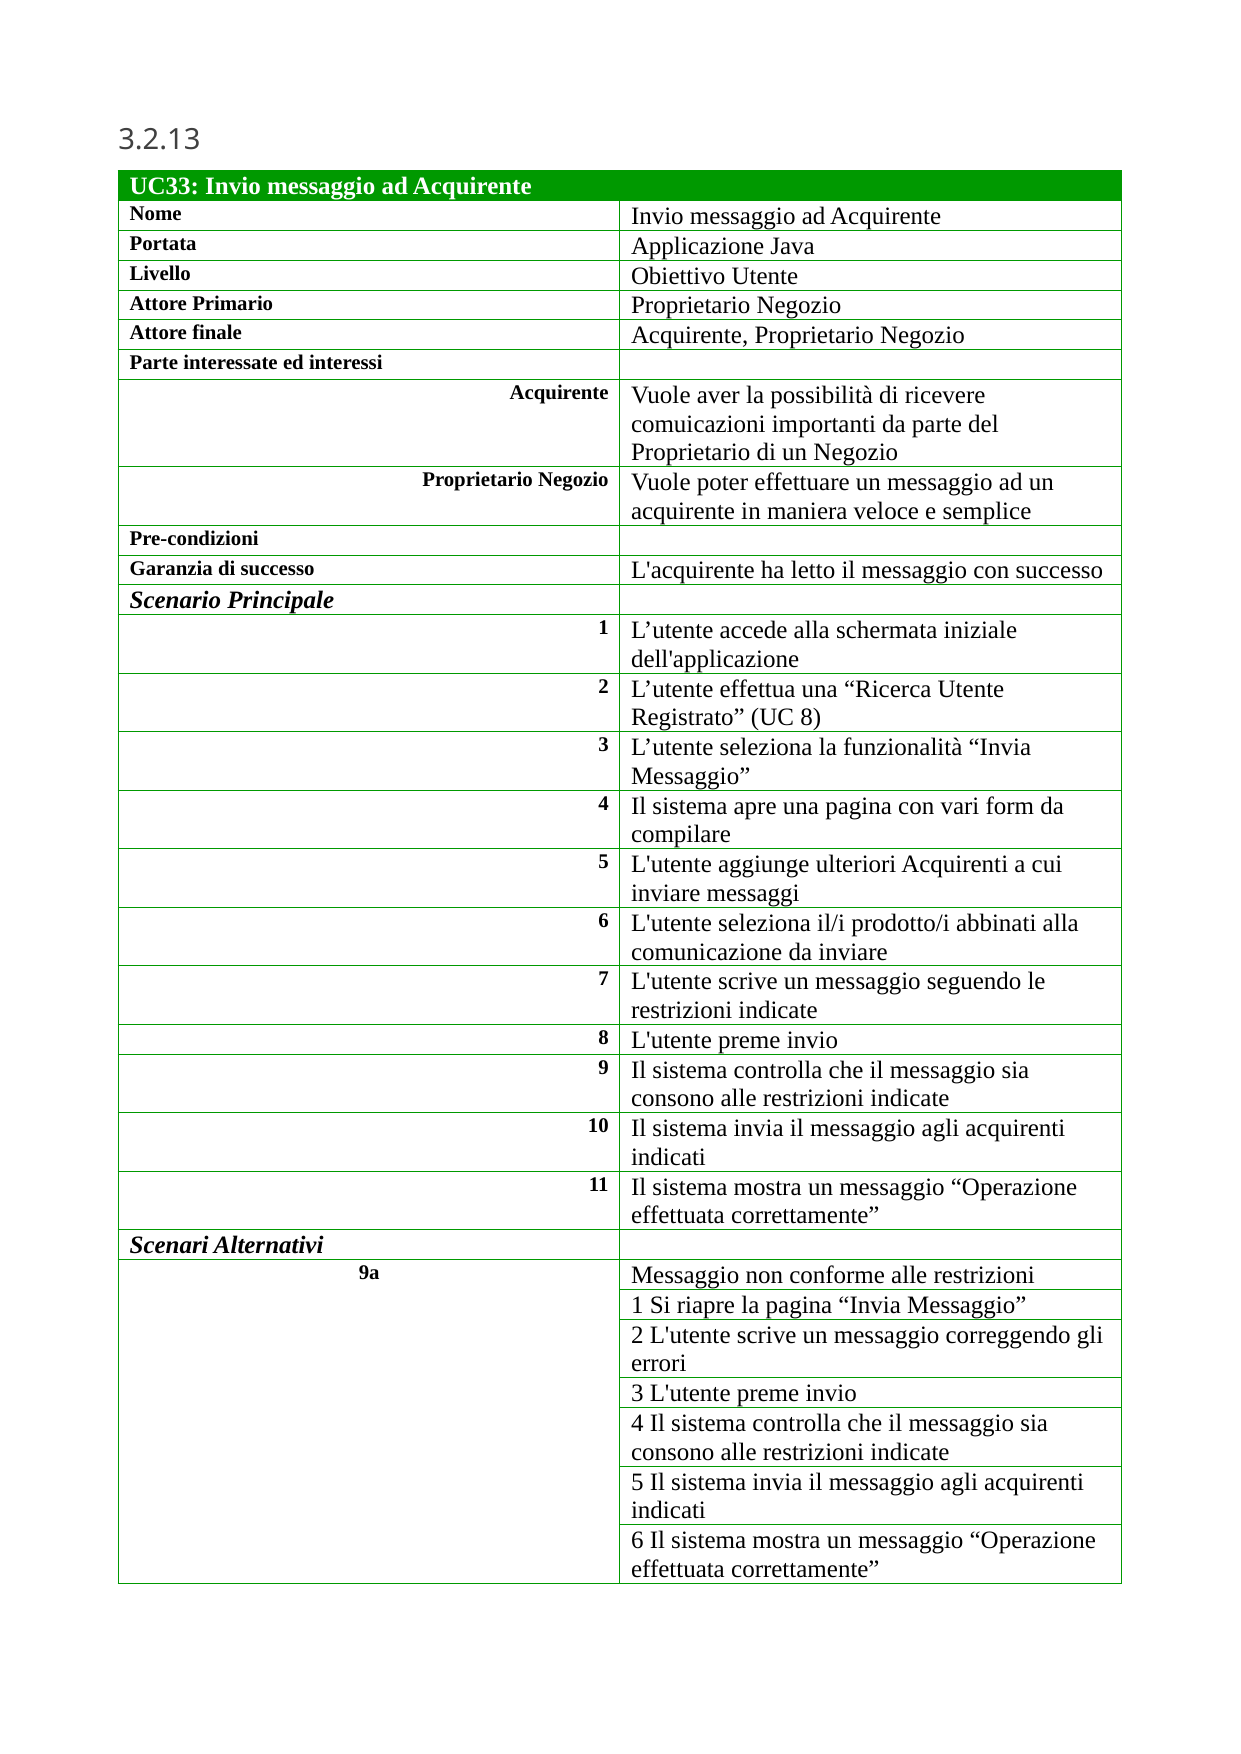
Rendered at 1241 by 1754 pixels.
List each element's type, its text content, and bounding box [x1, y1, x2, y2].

table_cell Il sistema apre una pagina con vari form da compilare [620, 791, 1121, 848]
table_cell Attore Primario [119, 291, 619, 319]
table_cell 2 L'utente scrive un messaggio correggendo gli errori [620, 1320, 1121, 1377]
table_cell Scenari Alternativi [119, 1230, 619, 1259]
table_cell L'utente preme invio [620, 1025, 1121, 1054]
table_cell 8 [119, 1025, 619, 1054]
table_cell 4 Il sistema controlla che il messaggio sia consono alle restrizioni indicate [620, 1408, 1121, 1466]
table_cell Acquirente, Proprietario Negozio [620, 320, 1121, 349]
table_cell Il sistema controlla che il messaggio sia consono alle restrizioni indicate [620, 1055, 1121, 1112]
table_cell Attore finale [119, 320, 619, 349]
table_cell 1 Si riapre la pagina “Invia Messaggio” [620, 1290, 1121, 1319]
subtitle 3.2.13 [118, 118, 1122, 158]
table_cell L'acquirente ha letto il messaggio con successo [620, 556, 1121, 584]
table_cell L’utente seleziona la funzionalità “Invia Messaggio” [620, 732, 1121, 790]
table_cell 9 [119, 1055, 619, 1112]
table_cell Scenario Principale [119, 585, 619, 614]
table_cell Invio messaggio ad Acquirente [620, 201, 1121, 230]
table_cell 5 Il sistema invia il messaggio agli acquirenti indicati [620, 1467, 1121, 1524]
table_cell Livello [119, 261, 619, 289]
table_cell Portata [119, 231, 619, 260]
table_cell [620, 526, 1121, 554]
table_cell 2 [119, 674, 619, 731]
table_cell 5 [119, 849, 619, 907]
table_cell Proprietario Negozio [119, 467, 619, 525]
table_cell Acquirente [119, 380, 619, 466]
table_cell Nome [119, 201, 619, 230]
table_cell 6 [119, 908, 619, 965]
table_cell 1 [119, 615, 619, 673]
table_cell Vuole aver la possibilità di ricevere comuicazioni importanti da parte del Proprietario di un Negozio [620, 380, 1121, 466]
table_cell Il sistema invia il messaggio agli acquirenti indicati [620, 1113, 1121, 1171]
table_cell Pre-condizioni [119, 526, 619, 554]
table_cell Obiettivo Utente [620, 261, 1121, 289]
table_cell L’utente accede alla schermata iniziale dell'applicazione [620, 615, 1121, 673]
table_cell Parte interessate ed interessi [119, 350, 619, 379]
table_cell [620, 585, 1121, 614]
table_cell 4 [119, 791, 619, 848]
table_cell L'utente seleziona il/i prodotto/i abbinati alla comunicazione da inviare [620, 908, 1121, 965]
table_cell Proprietario Negozio [620, 291, 1121, 319]
table_cell 3 [119, 732, 619, 790]
table_cell [620, 350, 1121, 379]
table_cell 7 [119, 966, 619, 1024]
table_cell Applicazione Java [620, 231, 1121, 260]
table_cell Il sistema mostra un messaggio “Operazione effettuata correttamente” [620, 1172, 1121, 1229]
table_cell Vuole poter effettuare un messaggio ad un acquirente in maniera veloce e semplice [620, 467, 1121, 525]
table_cell 11 [119, 1172, 619, 1229]
table_cell 6 Il sistema mostra un messaggio “Operazione effettuata correttamente” [620, 1525, 1121, 1583]
table_cell 9a [119, 1260, 619, 1583]
table_cell [620, 1230, 1121, 1259]
table_cell Garanzia di successo [119, 556, 619, 584]
table_cell Messaggio non conforme alle restrizioni [620, 1260, 1121, 1289]
table_cell L’utente effettua una “Ricerca Utente Registrato” (UC 8) [620, 674, 1121, 731]
table_cell L'utente aggiunge ulteriori Acquirenti a cui inviare messaggi [620, 849, 1121, 907]
table_header UC33: Invio messaggio ad Acquirente [119, 171, 1121, 200]
table_cell L'utente scrive un messaggio seguendo le restrizioni indicate [620, 966, 1121, 1024]
table_cell 10 [119, 1113, 619, 1171]
table_cell 3 L'utente preme invio [620, 1378, 1121, 1407]
